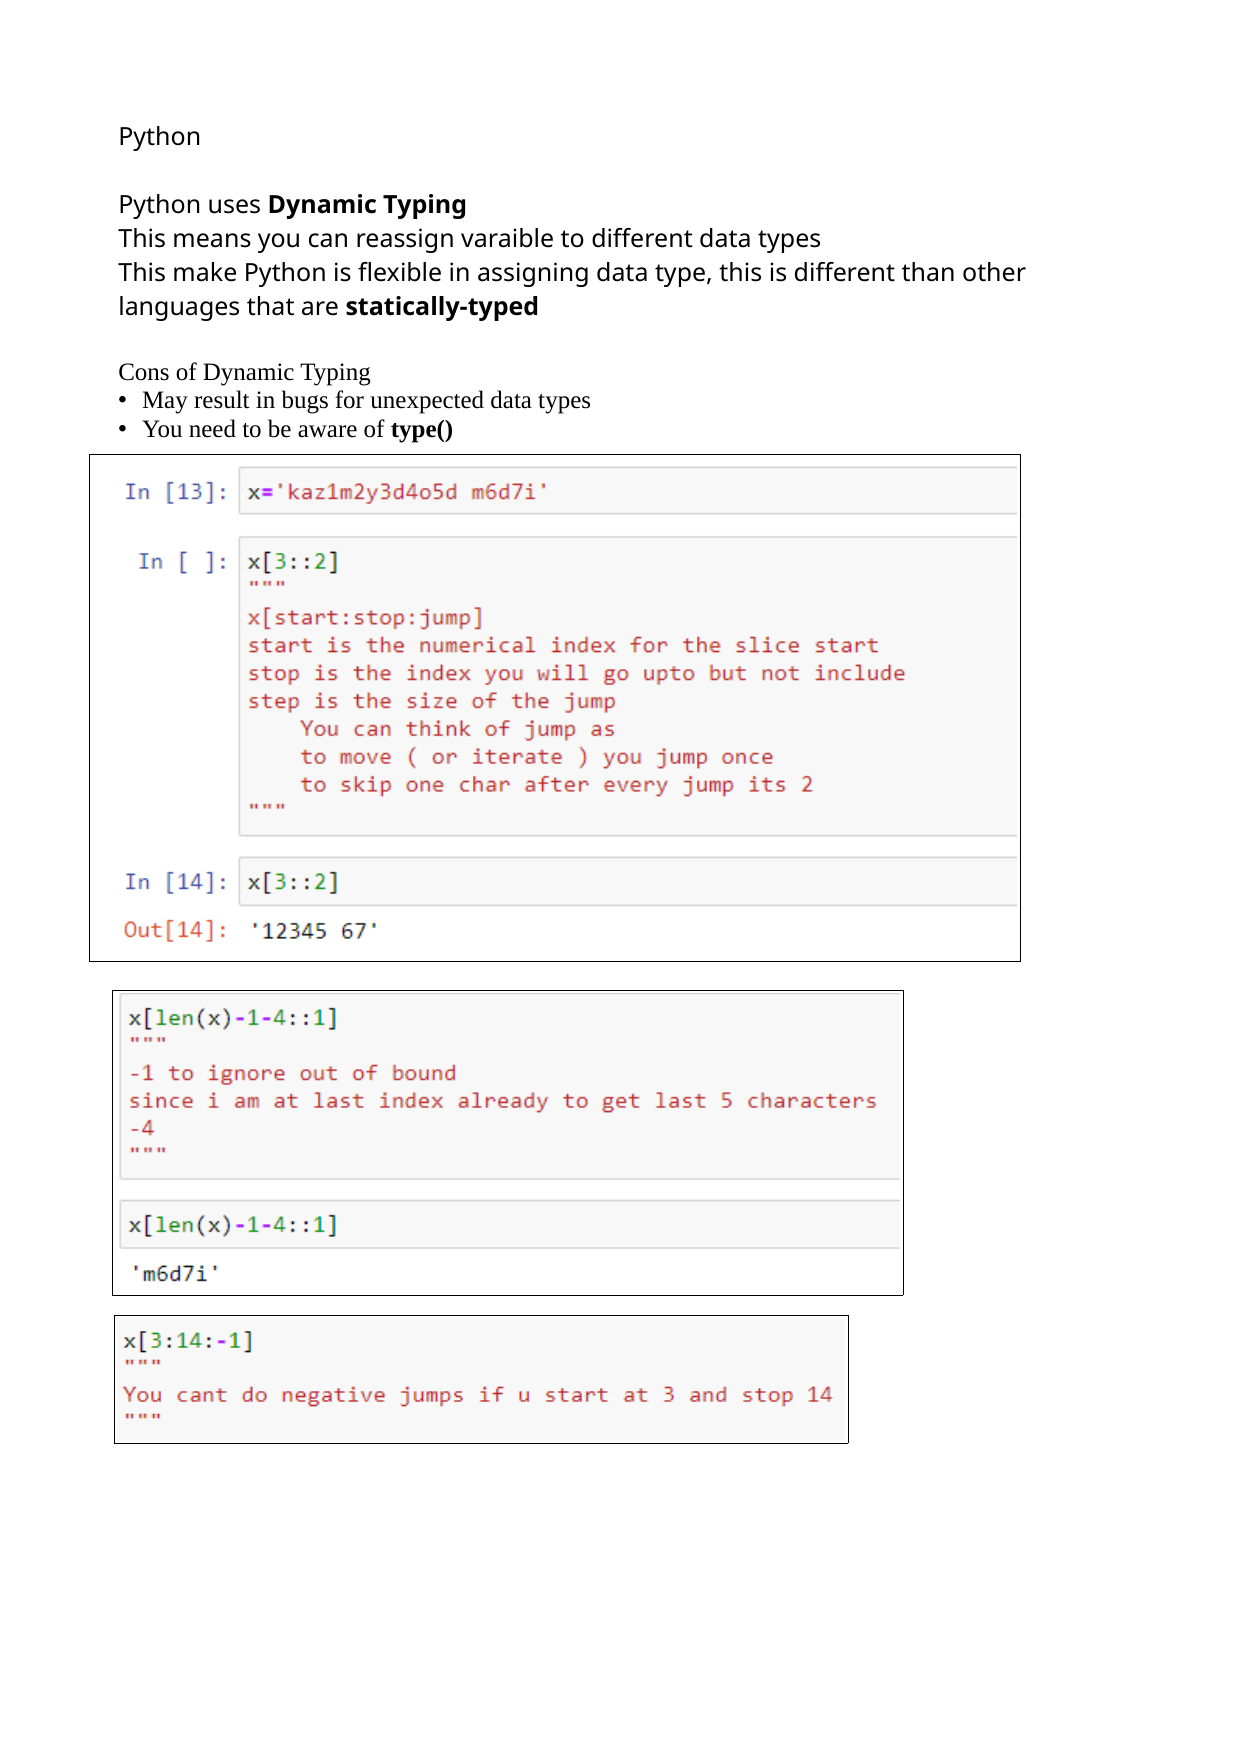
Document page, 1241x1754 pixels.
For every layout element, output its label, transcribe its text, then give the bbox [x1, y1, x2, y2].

text This make Python is flexible in assigning data type, this is different than other [118, 254, 1122, 288]
list You need to be aware of type() [118, 414, 1122, 443]
list May result in bugs for unexpected data types [118, 385, 1122, 414]
picture [115, 993, 900, 1292]
text Python uses Dynamic Typing [118, 186, 1122, 220]
text Python [118, 118, 1122, 152]
picture [91, 456, 1018, 959]
picture [116, 1318, 846, 1441]
text This means you can reassign varaible to different data types [118, 220, 1122, 254]
text Cons of Dynamic Typing [118, 357, 1122, 385]
text languages that are statically-typed [118, 288, 1122, 322]
